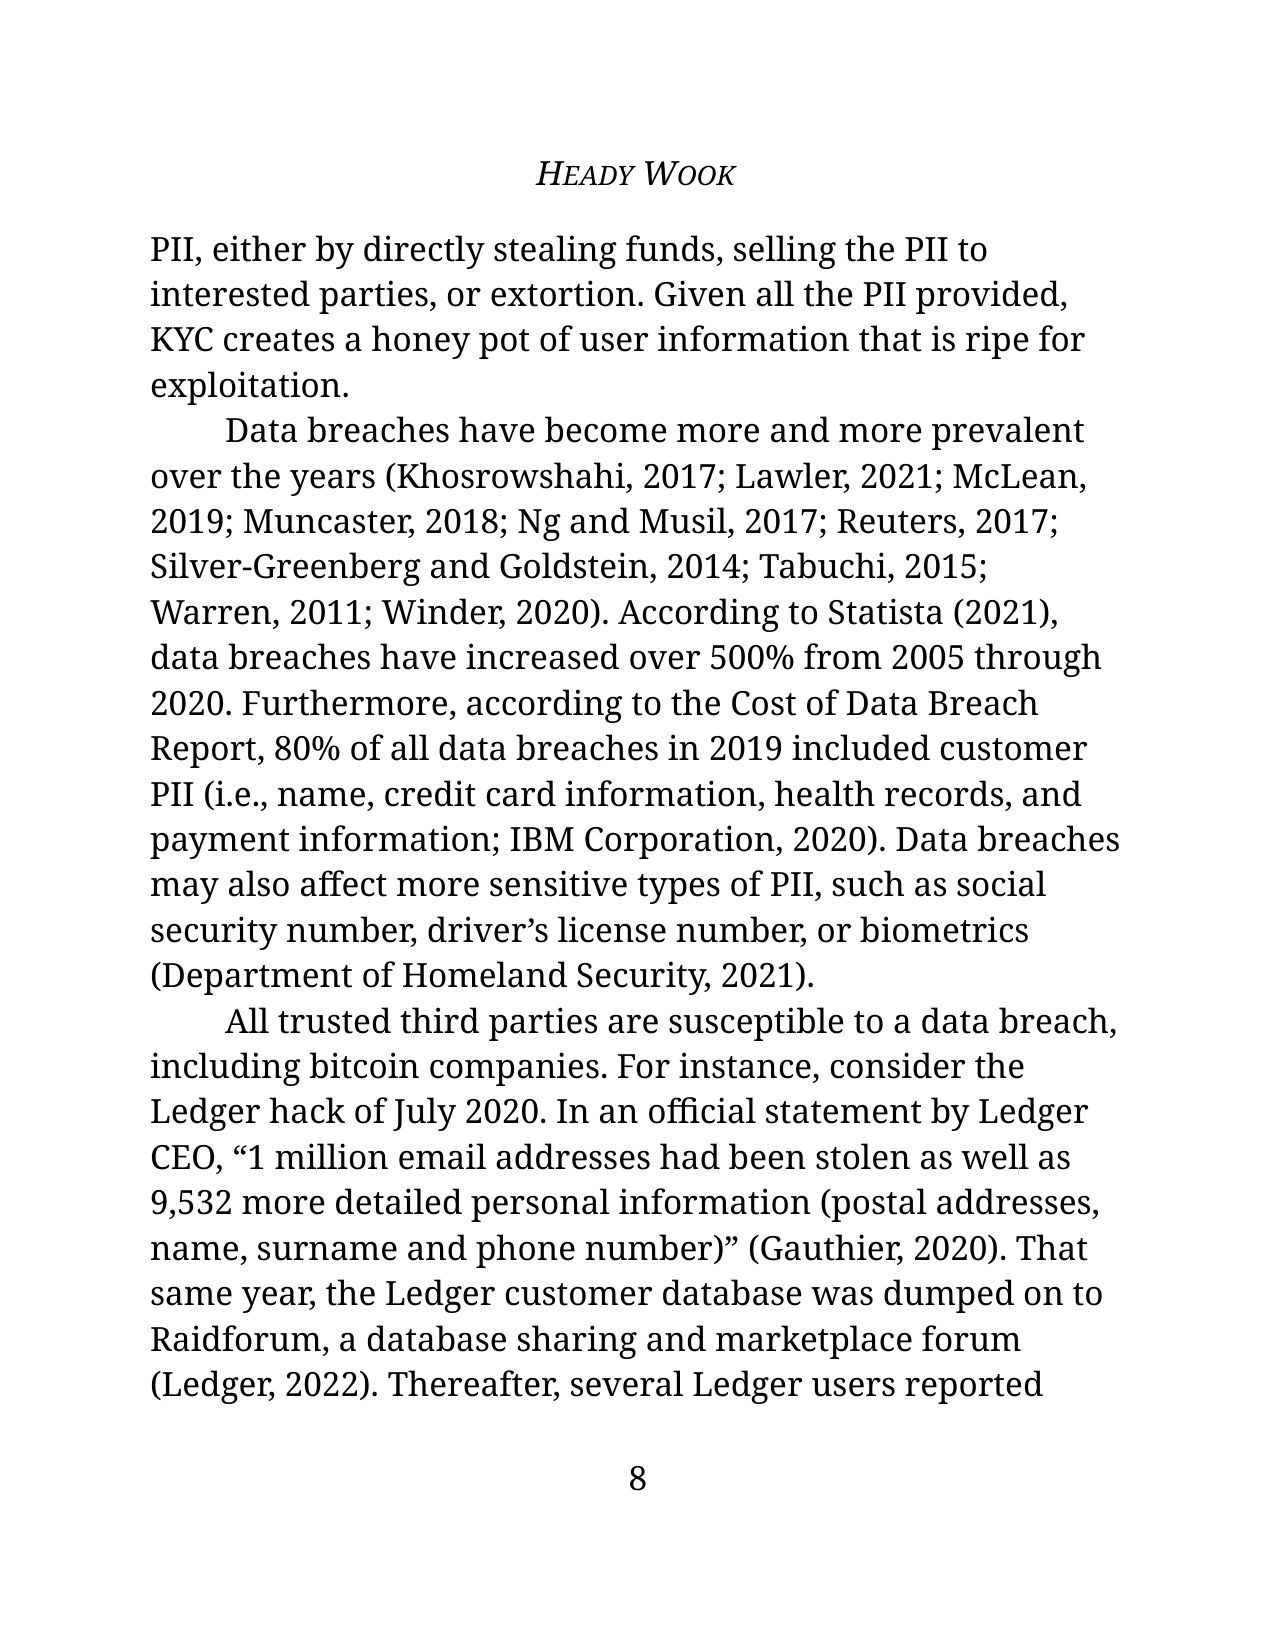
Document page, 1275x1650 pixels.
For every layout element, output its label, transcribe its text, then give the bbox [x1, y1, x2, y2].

text PII, either by directly stealing funds, selling the PII to interested parties, or extortion. Given all the PII provided, KYC creates a honey pot of user information that is ripe for exploitation. [150, 225, 1125, 407]
text All trusted third parties are susceptible to a data breach, including bitcoin companies. For instance, consider the Ledger hack of July 2020. In an official statement by Ledger CEO, “1 million email addresses had been stolen as well as 9,532 more detailed personal information (postal addresses, name, surname and phone number)” (Gauthier, 2020). That same year, the Ledger customer database was dumped on to Raidforum, a database sharing and marketplace forum (Ledger, 2022). Thereafter, several Ledger users reported [150, 997, 1125, 1406]
text Data breaches have become more and more prevalent over the years (Khosrowshahi, 2017; Lawler, 2021; McLean, 2019; Muncaster, 2018; Ng and Musil, 2017; Reuters, 2017; Silver-Greenberg and Goldstein, 2014; Tabuchi, 2015; Warren, 2011; Winder, 2020). According to Statista (2021), data breaches have increased over 500% from 2005 through 2020. Furthermore, according to the Cost of Data Breach Report, 80% of all data breaches in 2019 included customer PII (i.e., name, credit card information, health records, and payment information; IBM Corporation, 2020). Data breaches may also affect more sensitive types of PII, such as social security number, driver’s license number, or biometrics (Department of Homeland Security, 2021). [150, 407, 1125, 997]
